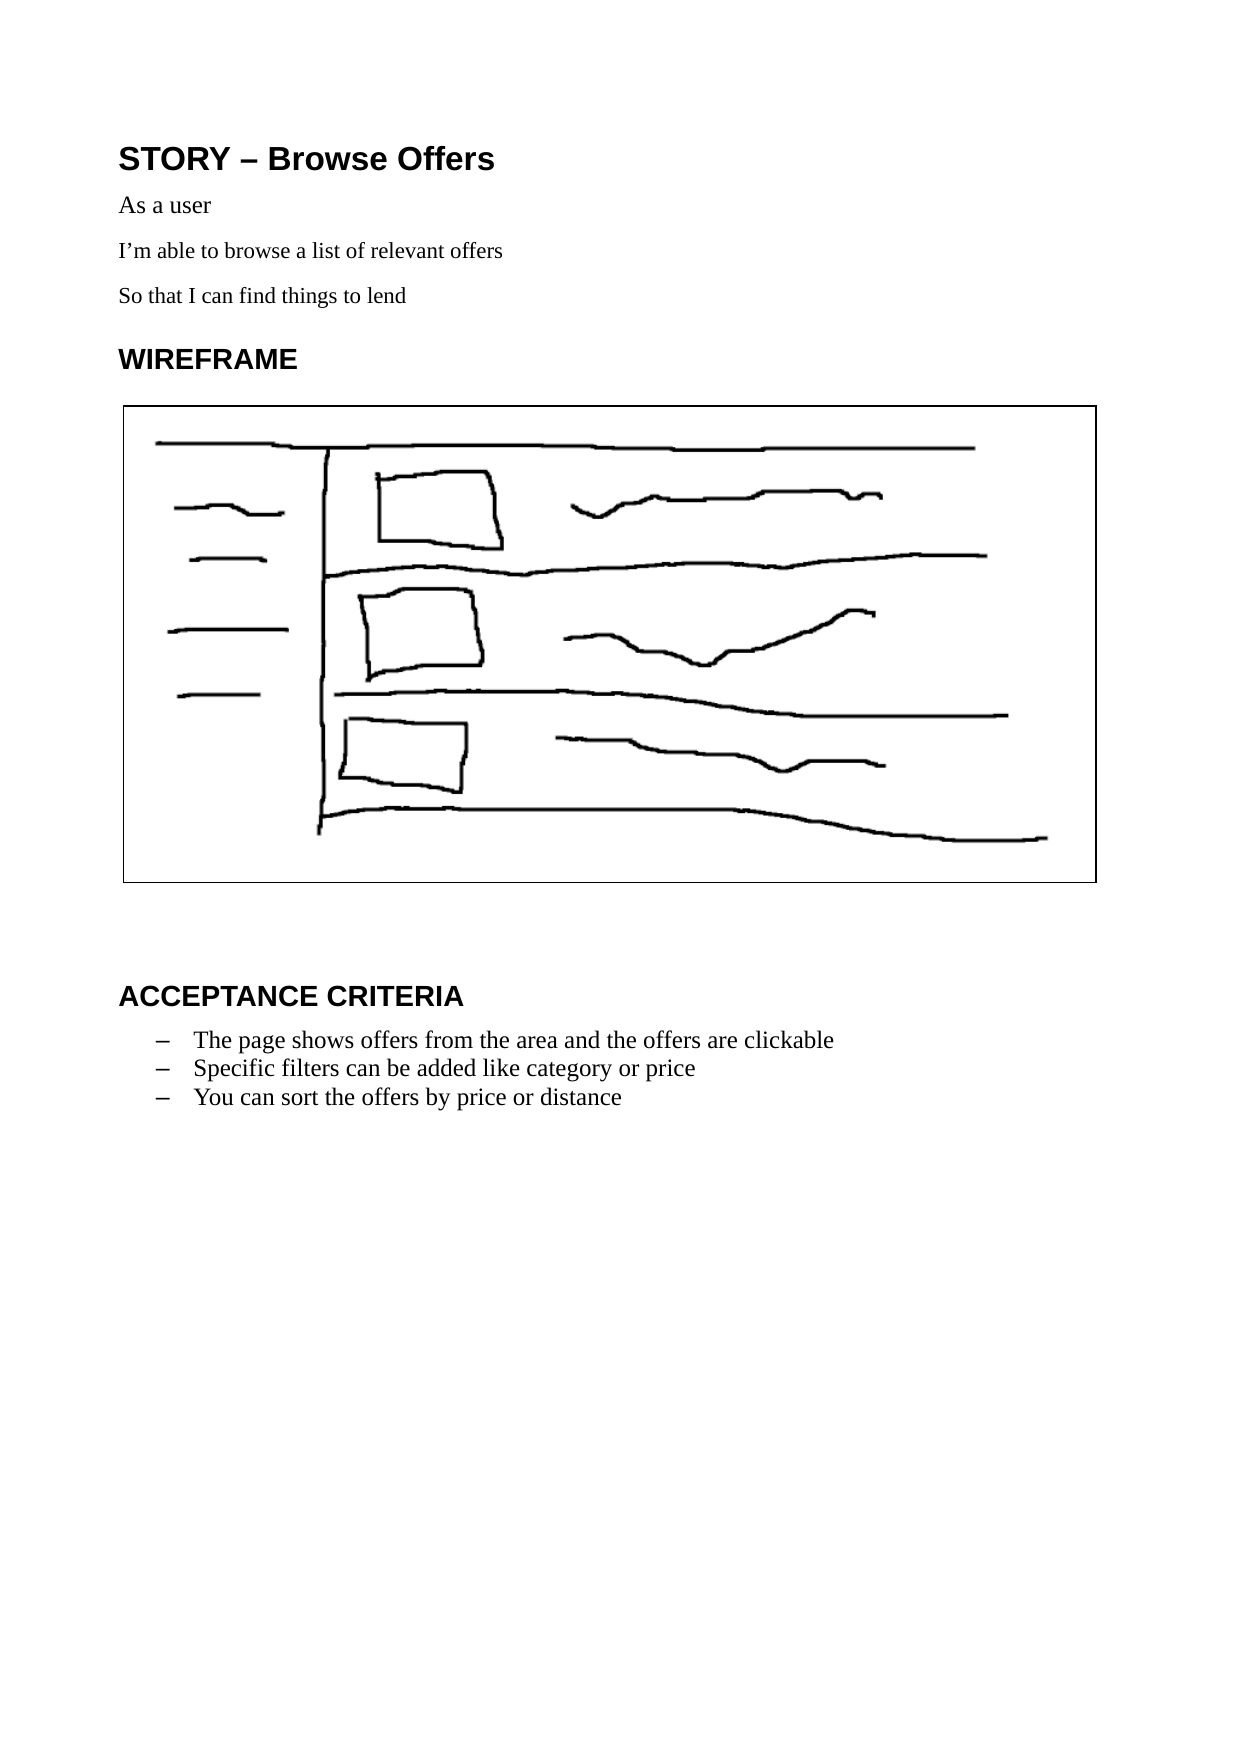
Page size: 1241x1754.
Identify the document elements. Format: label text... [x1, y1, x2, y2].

subtitle ACCEPTANCE CRITERIA [118, 978, 1122, 1012]
text I’m able to browse a list of relevant offers [118, 237, 1122, 264]
subtitle STORY – Browse Offers [118, 139, 1122, 177]
text As a user [118, 190, 1122, 219]
picture [127, 409, 1093, 879]
list Specific filters can be added like category or price [156, 1053, 1122, 1082]
list You can sort the offers by price or distance [156, 1082, 1122, 1111]
text So that I can find things to lend [118, 282, 1122, 309]
subtitle WIREFRAME [118, 342, 1122, 375]
list The page shows offers from the area and the offers are clickable [156, 1024, 1122, 1053]
